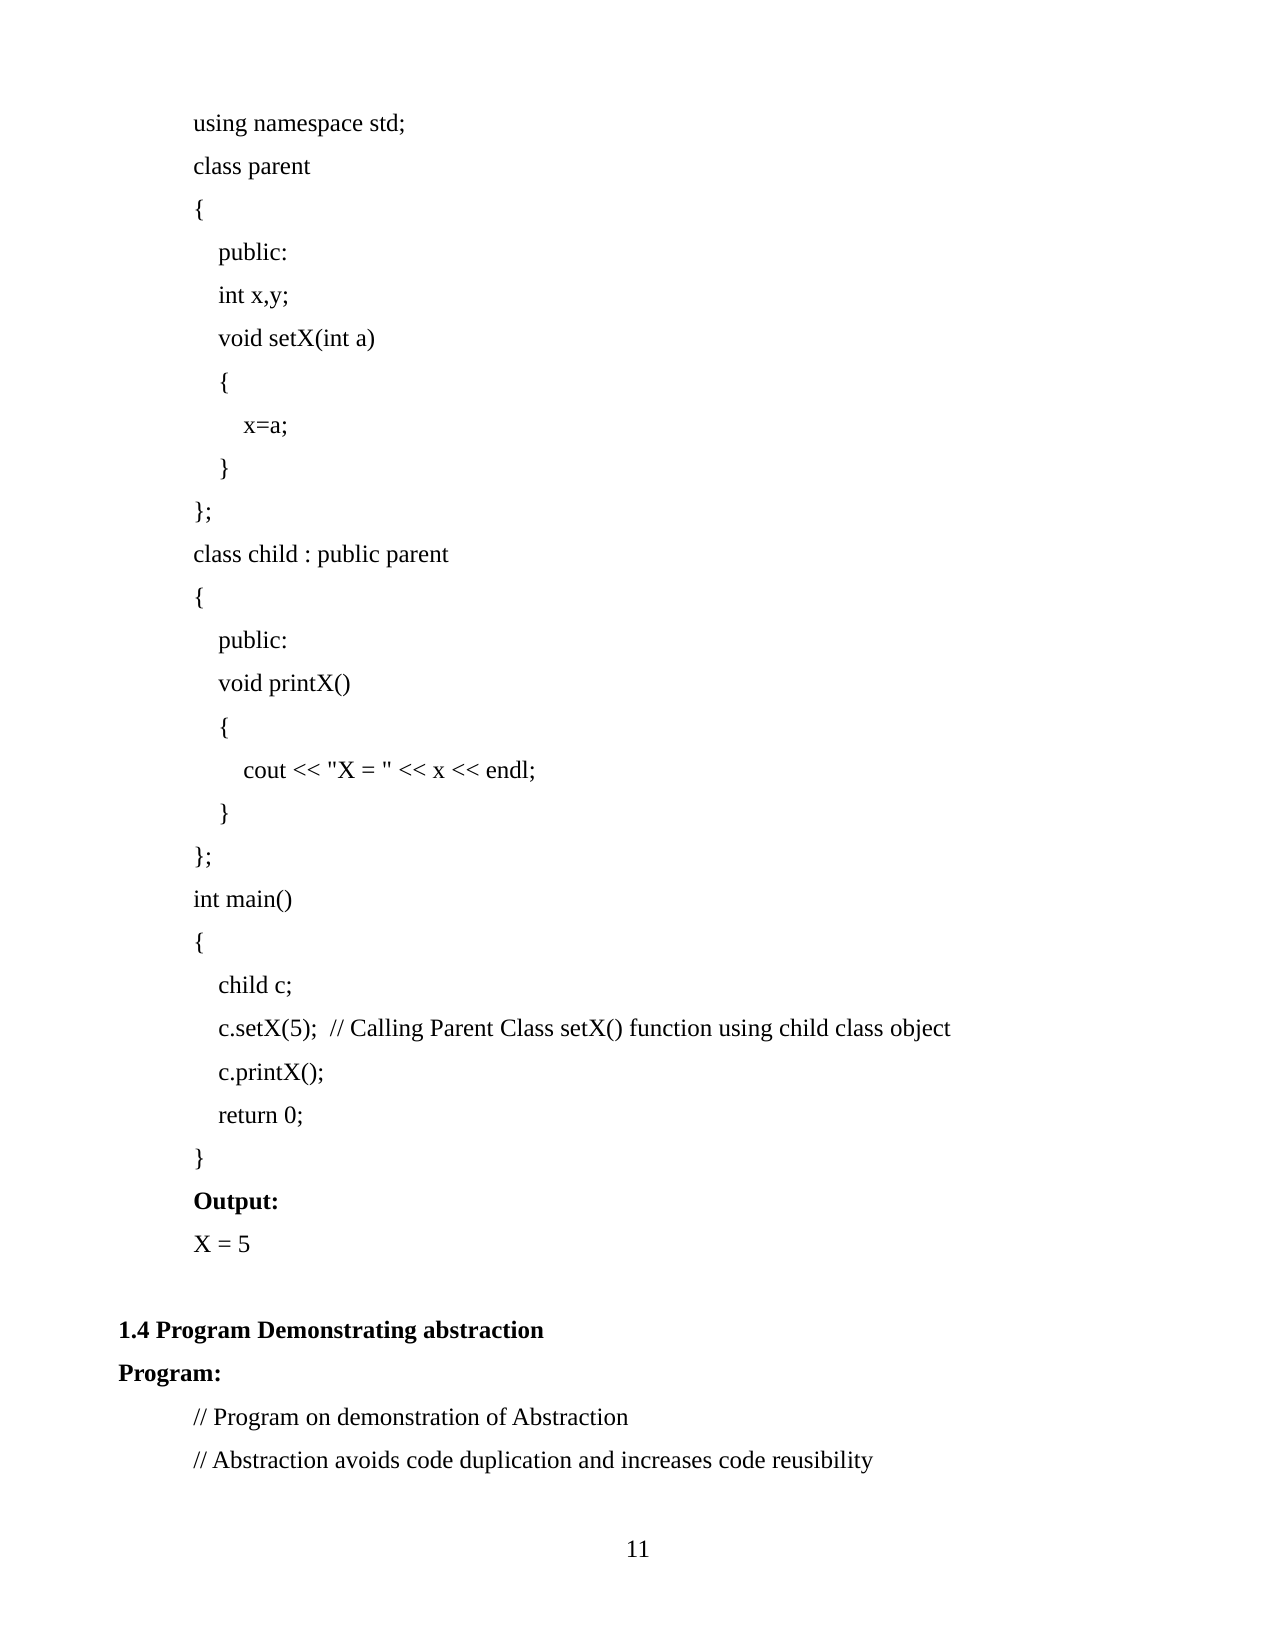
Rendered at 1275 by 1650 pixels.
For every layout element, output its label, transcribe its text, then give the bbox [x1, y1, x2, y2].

text x=a; [118, 410, 1157, 438]
text c.printX(); [118, 1057, 1157, 1085]
text public: [118, 237, 1157, 266]
text }; [118, 496, 1157, 525]
text { [118, 194, 1157, 223]
text void printX() [118, 668, 1157, 697]
text int x,y; [118, 280, 1157, 309]
text using namespace std; [118, 108, 1157, 137]
text Program: [118, 1358, 1157, 1387]
text class child : public parent [118, 539, 1157, 568]
text { [118, 582, 1157, 611]
text c.setX(5); // Calling Parent Class setX() function using child class object [118, 1013, 1157, 1042]
text // Abstraction avoids code duplication and increases code reusibility [118, 1445, 1157, 1473]
text }; [118, 841, 1157, 870]
text { [118, 367, 1157, 395]
text X = 5 [118, 1229, 1157, 1258]
text cout << "X = " << x << endl; [118, 755, 1157, 783]
text } [118, 1143, 1157, 1172]
text // Program on demonstration of Abstraction [118, 1402, 1157, 1430]
text return 0; [118, 1100, 1157, 1128]
text Output: [118, 1186, 1157, 1215]
text int main() [118, 884, 1157, 913]
text 1.4 Program Demonstrating abstraction [118, 1315, 1157, 1344]
text } [118, 453, 1157, 482]
text void setX(int a) [118, 323, 1157, 352]
text { [118, 927, 1157, 956]
text class parent [118, 151, 1157, 180]
text } [118, 798, 1157, 827]
text child c; [118, 970, 1157, 999]
text public: [118, 625, 1157, 654]
text { [118, 712, 1157, 740]
